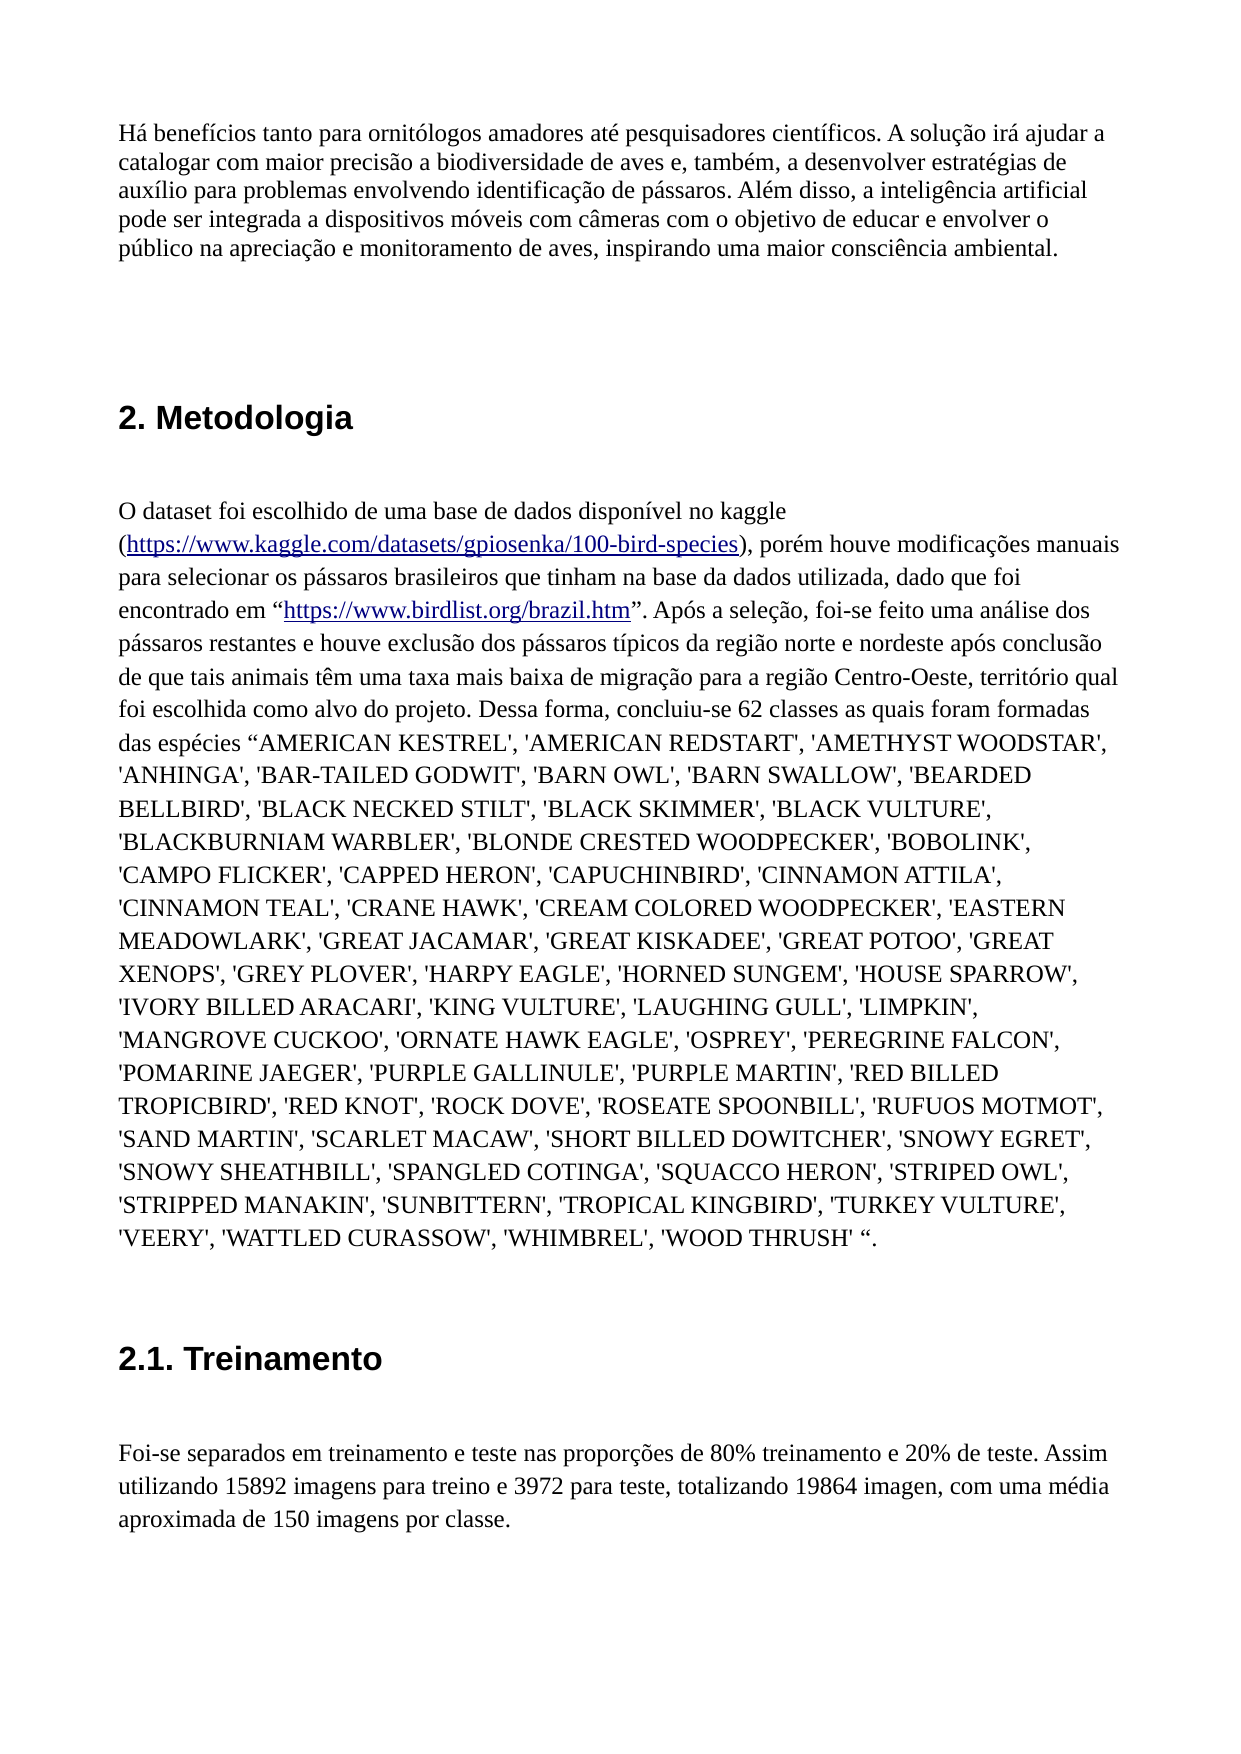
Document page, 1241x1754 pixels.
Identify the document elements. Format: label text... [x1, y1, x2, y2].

text Há benefícios tanto para ornitólogos amadores até pesquisadores científicos. A solução irá ajudar a catalogar com maior precisão a biodiversidade de aves e, também, a desenvolver estratégias de auxílio para problemas envolvendo identificação de pássaros. Além disso, a inteligência artificial pode ser integrada a dispositivos móveis com câmeras com o objetivo de educar e envolver o público na apreciação e monitoramento de aves, inspirando uma maior consciência ambiental. [118, 118, 1122, 262]
subtitle 2.1. Treinamento [118, 1339, 1122, 1378]
text Foi-se separados em treinamento e teste nas proporções de 80% treinamento e 20% de teste. Assim utilizando 15892 imagens para treino e 3972 para teste, totalizando 19864 imagen, com uma média aproximada de 150 imagens por classe. [118, 1438, 1122, 1532]
text O dataset foi escolhido de uma base de dados disponível no kaggle (https://www.kaggle.com/datasets/gpiosenka/100-bird-species), porém houve modificações manuais para selecionar os pássaros brasileiros que tinham na base da dados utilizada, dado que foi encontrado em “https://www.birdlist.org/brazil.htm”. Após a seleção, foi-se feito uma análise dos pássaros restantes e houve exclusão dos pássaros típicos da região norte e nordeste após conclusão de que tais animais têm uma taxa mais baixa de migração para a região Centro-Oeste, território qual foi escolhida como alvo do projeto. Dessa forma, concluiu-se 62 classes as quais foram formadas das espécies “AMERICAN KESTREL', 'AMERICAN REDSTART', 'AMETHYST WOODSTAR', 'ANHINGA', 'BAR-TAILED GODWIT', 'BARN OWL', 'BARN SWALLOW', 'BEARDED BELLBIRD', 'BLACK NECKED STILT', 'BLACK SKIMMER', 'BLACK VULTURE', 'BLACKBURNIAM WARBLER', 'BLONDE CRESTED WOODPECKER', 'BOBOLINK', 'CAMPO FLICKER', 'CAPPED HERON', 'CAPUCHINBIRD', 'CINNAMON ATTILA', 'CINNAMON TEAL', 'CRANE HAWK', 'CREAM COLORED WOODPECKER', 'EASTERN MEADOWLARK', 'GREAT JACAMAR', 'GREAT KISKADEE', 'GREAT POTOO', 'GREAT XENOPS', 'GREY PLOVER', 'HARPY EAGLE', 'HORNED SUNGEM', 'HOUSE SPARROW', 'IVORY BILLED ARACARI', 'KING VULTURE', 'LAUGHING GULL', 'LIMPKIN', 'MANGROVE CUCKOO', 'ORNATE HAWK EAGLE', 'OSPREY', 'PEREGRINE FALCON', 'POMARINE JAEGER', 'PURPLE GALLINULE', 'PURPLE MARTIN', 'RED BILLED TROPICBIRD', 'RED KNOT', 'ROCK DOVE', 'ROSEATE SPOONBILL', 'RUFUOS MOTMOT', 'SAND MARTIN', 'SCARLET MACAW', 'SHORT BILLED DOWITCHER', 'SNOWY EGRET', 'SNOWY SHEATHBILL', 'SPANGLED COTINGA', 'SQUACCO HERON', 'STRIPED OWL', 'STRIPPED MANAKIN', 'SUNBITTERN', 'TROPICAL KINGBIRD', 'TURKEY VULTURE', 'VEERY', 'WATTLED CURASSOW', 'WHIMBREL', 'WOOD THRUSH' “. [118, 496, 1122, 1252]
subtitle 2. Metodologia [118, 398, 1122, 436]
